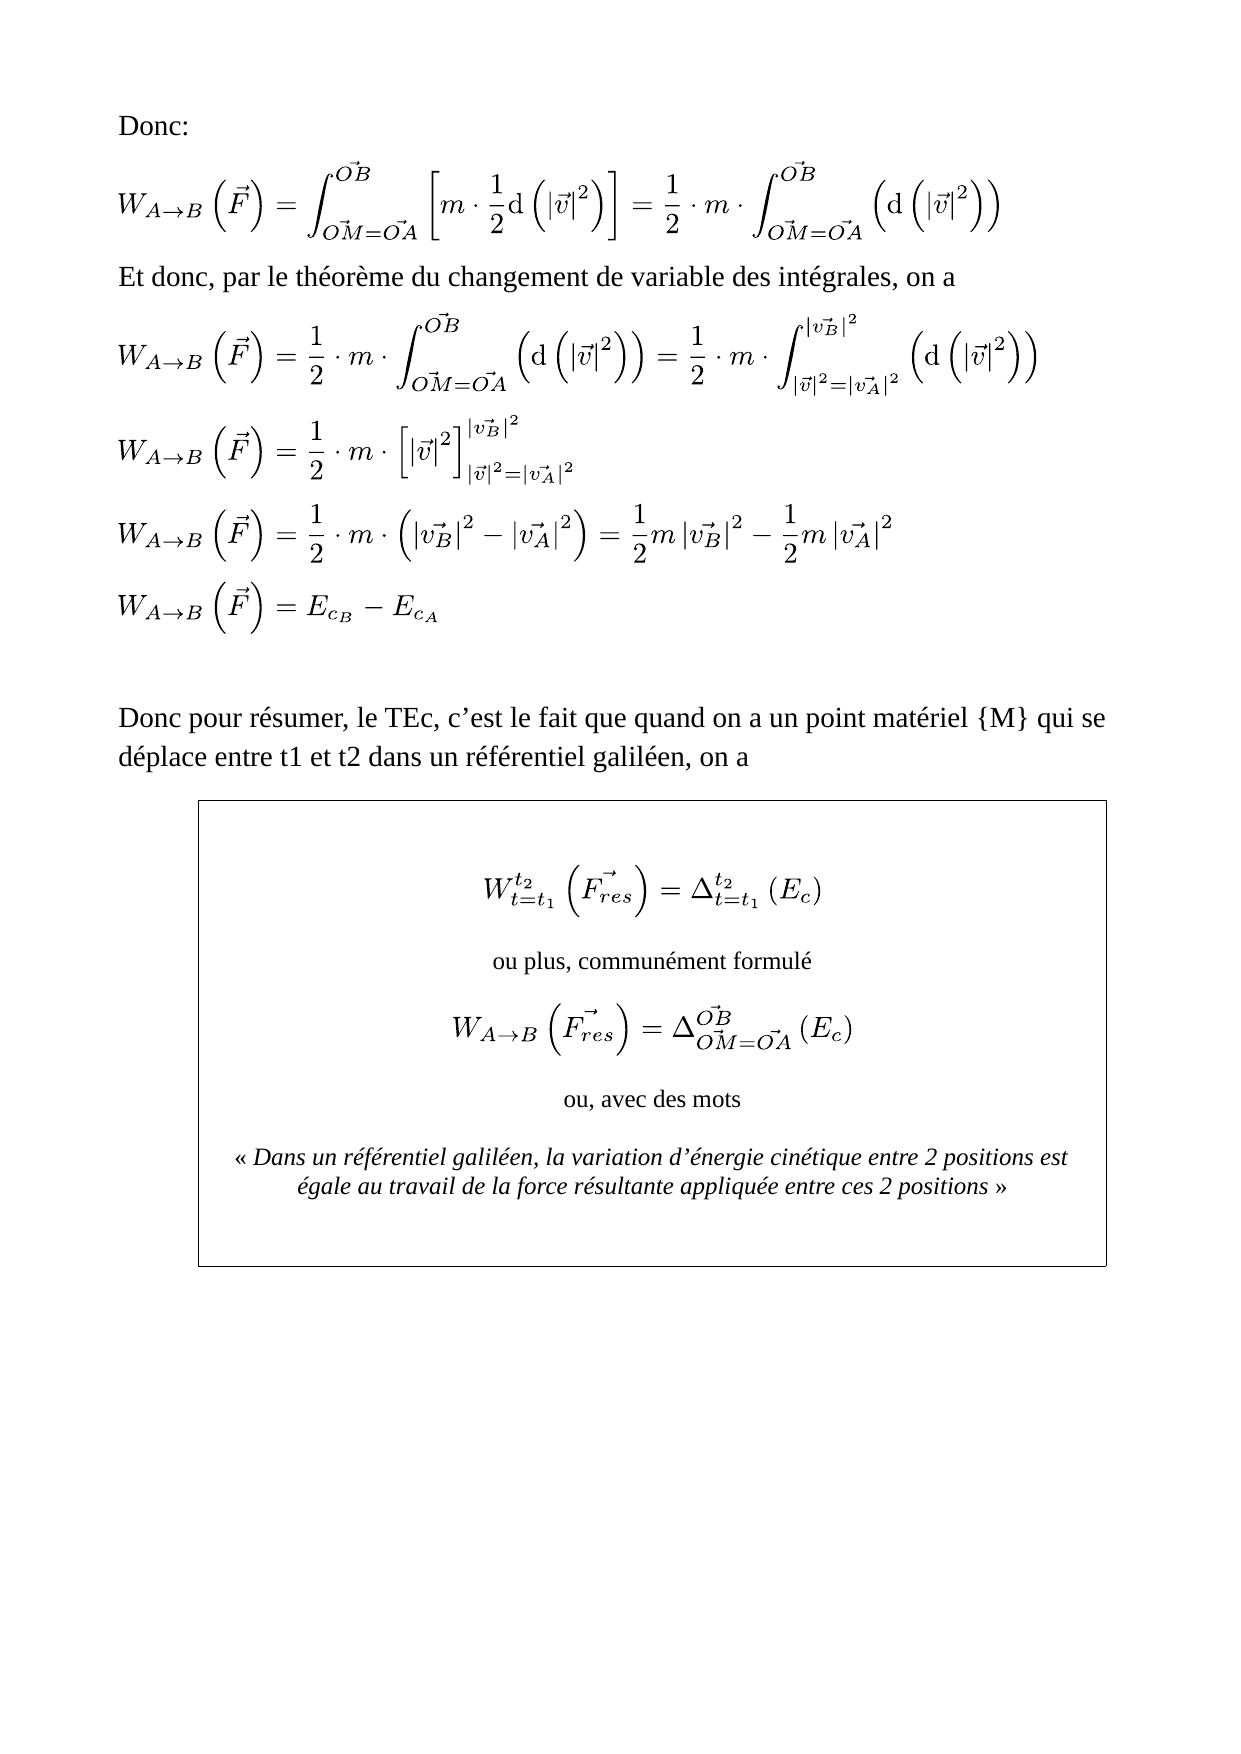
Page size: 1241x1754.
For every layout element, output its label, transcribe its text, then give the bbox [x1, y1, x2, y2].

text Et donc, par le théorème du changement de variable des intégrales, on a [118, 259, 1122, 293]
text Donc pour résumer, le TEc, c’est le fait que quand on a un point matériel {M} qui se déplace entre t1 et t2 dans un référentiel galiléen, on a [118, 700, 1122, 772]
text ou, avec des mots [207, 1084, 1097, 1113]
text Donc: [118, 108, 1122, 141]
text ou plus, communément formulé [207, 946, 1097, 975]
text « Dans un référentiel galiléen, la variation d’énergie cinétique entre 2 positions est égale au travail de la force résultante appliquée entre ces 2 positions » [207, 1142, 1097, 1199]
